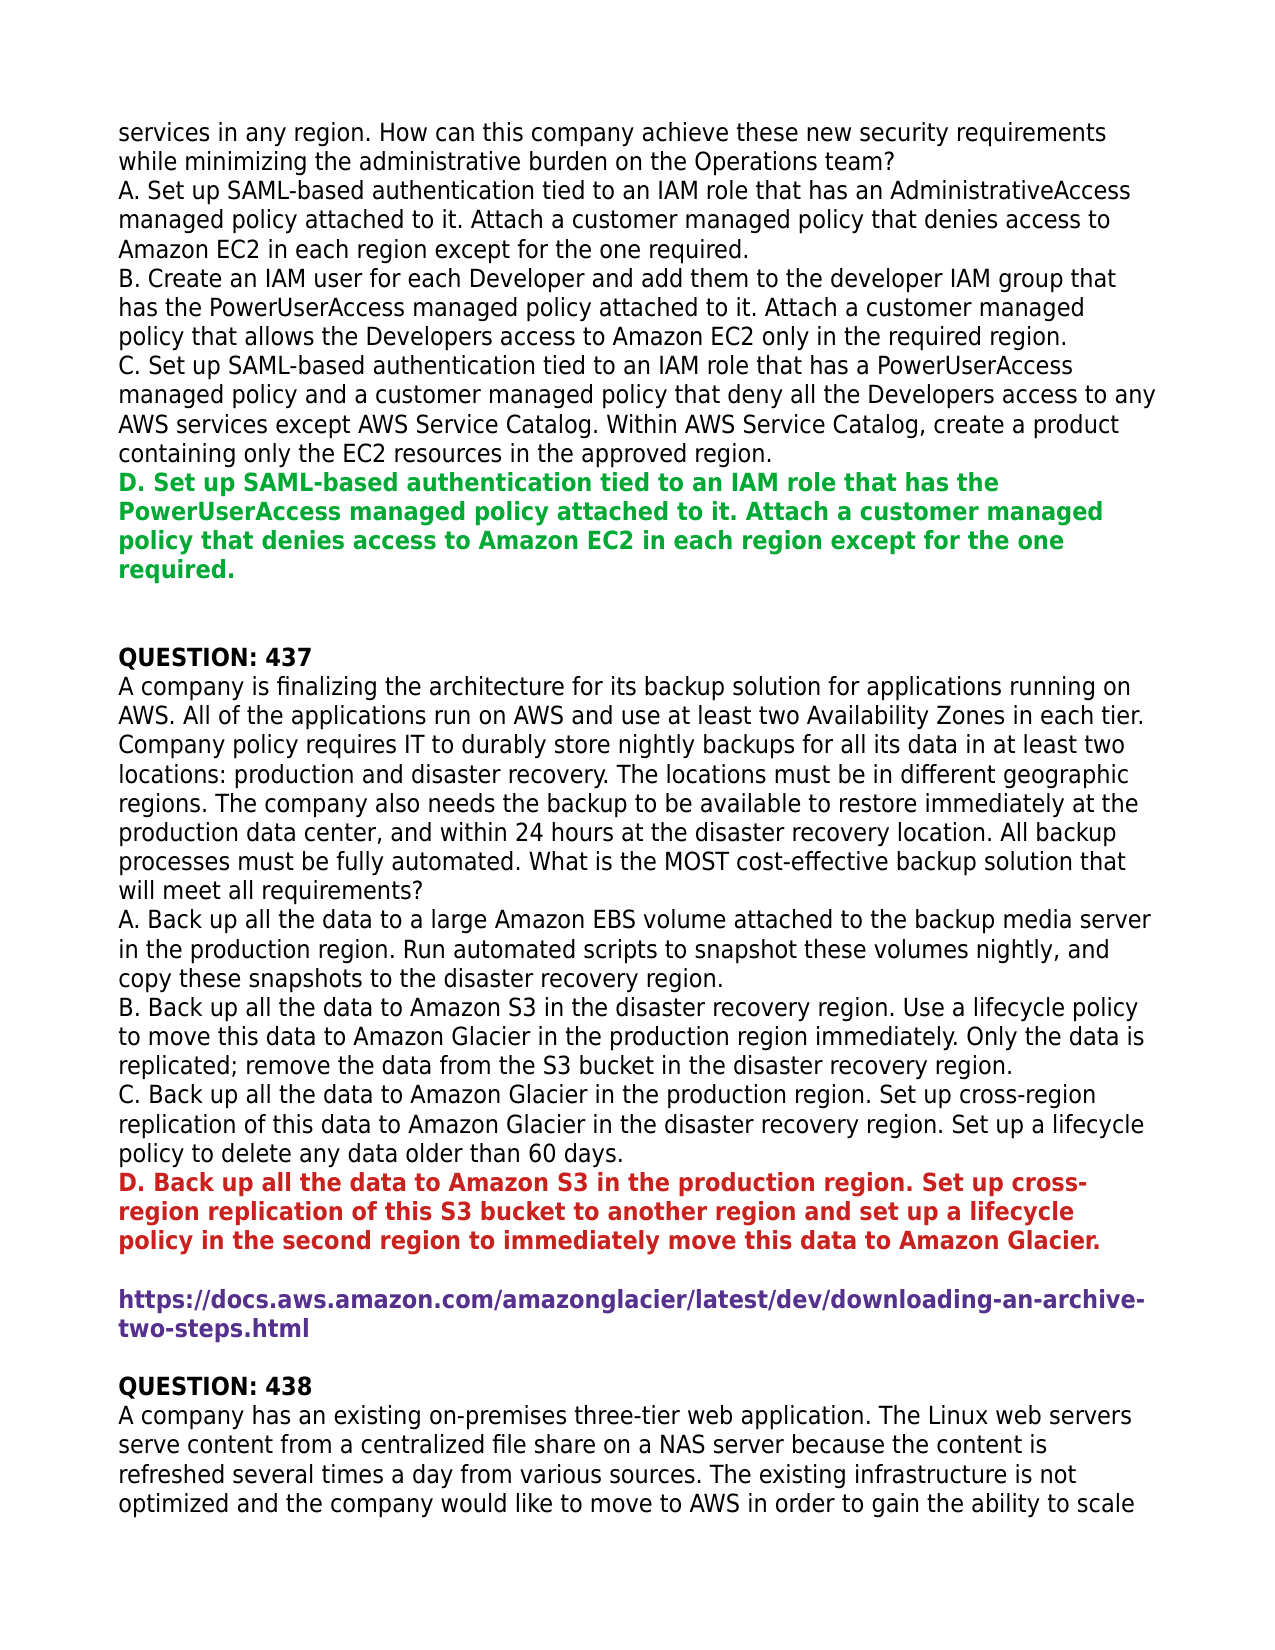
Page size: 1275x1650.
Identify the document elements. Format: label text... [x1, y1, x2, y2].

text services in any region. How can this company achieve these new security requirements while minimizing the administrative burden on the Operations team? [118, 118, 1157, 176]
text replication of this data to Amazon Glacier in the disaster recovery region. Set up a lifecycle [118, 1110, 1157, 1139]
text QUESTION: 437 [118, 643, 1157, 672]
text replicated; remove the data from the S3 bucket in the disaster recovery region. [118, 1051, 1157, 1081]
text managed policy and a customer managed policy that deny all the Developers access to any AWS services except AWS Service Catalog. Within AWS Service Catalog, create a product [118, 381, 1157, 439]
text A company is finalizing the architecture for its backup solution for applications running on AWS. All of the applications run on AWS and use at least two Availability Zones in each tier. [118, 672, 1157, 731]
text https://docs.aws.amazon.com/amazonglacier/latest/dev/downloading-an-archive-two-steps.html [118, 1285, 1157, 1343]
text locations: production and disaster recovery. The locations must be in different geographic [118, 760, 1157, 789]
text A. Back up all the data to a large Amazon EBS volume attached to the backup media server in the production region. Run automated scripts to snapshot these volumes nightly, and copy these snapshots to the disaster recovery region. [118, 906, 1157, 993]
text processes must be fully automated. What is the MOST cost-effective backup solution that will meet all requirements? [118, 847, 1157, 906]
text managed policy attached to it. Attach a customer managed policy that denies access to Amazon EC2 in each region except for the one required. [118, 206, 1157, 264]
text production data center, and within 24 hours at the disaster recovery location. All backup [118, 818, 1157, 847]
text Company policy requires IT to durably store nightly backups for all its data in at least two [118, 731, 1157, 760]
text D. Back up all the data to Amazon S3 in the production region. Set up cross-region replication of this S3 bucket to another region and set up a lifecycle policy in the second region to immediately move this data to Amazon Glacier. [118, 1168, 1157, 1256]
text C. Back up all the data to Amazon Glacier in the production region. Set up cross-region [118, 1081, 1157, 1110]
text regions. The company also needs the backup to be available to restore immediately at the [118, 789, 1157, 818]
text containing only the EC2 resources in the approved region. [118, 439, 1157, 468]
text QUESTION: 438 [118, 1372, 1157, 1401]
text B. Back up all the data to Amazon S3 in the disaster recovery region. Use a lifecycle policy to move this data to Amazon Glacier in the production region immediately. Only the data is [118, 993, 1157, 1051]
text A company has an existing on-premises three-tier web application. The Linux web servers serve content from a centralized file share on a NAS server because the content is refreshed several times a day from various sources. The existing infrastructure is not optimized and the company would like to move to AWS in order to gain the ability to scale [118, 1401, 1157, 1518]
text D. Set up SAML-based authentication tied to an IAM role that has the PowerUserAccess managed policy attached to it. Attach a customer managed policy that denies access to Amazon EC2 in each region except for the one required. [118, 468, 1157, 585]
text A. Set up SAML-based authentication tied to an IAM role that has an AdministrativeAccess [118, 176, 1157, 206]
text B. Create an IAM user for each Developer and add them to the developer IAM group that has the PowerUserAccess managed policy attached to it. Attach a customer managed policy that allows the Developers access to Amazon EC2 only in the required region. [118, 264, 1157, 351]
text policy to delete any data older than 60 days. [118, 1139, 1157, 1168]
text C. Set up SAML-based authentication tied to an IAM role that has a PowerUserAccess [118, 351, 1157, 381]
